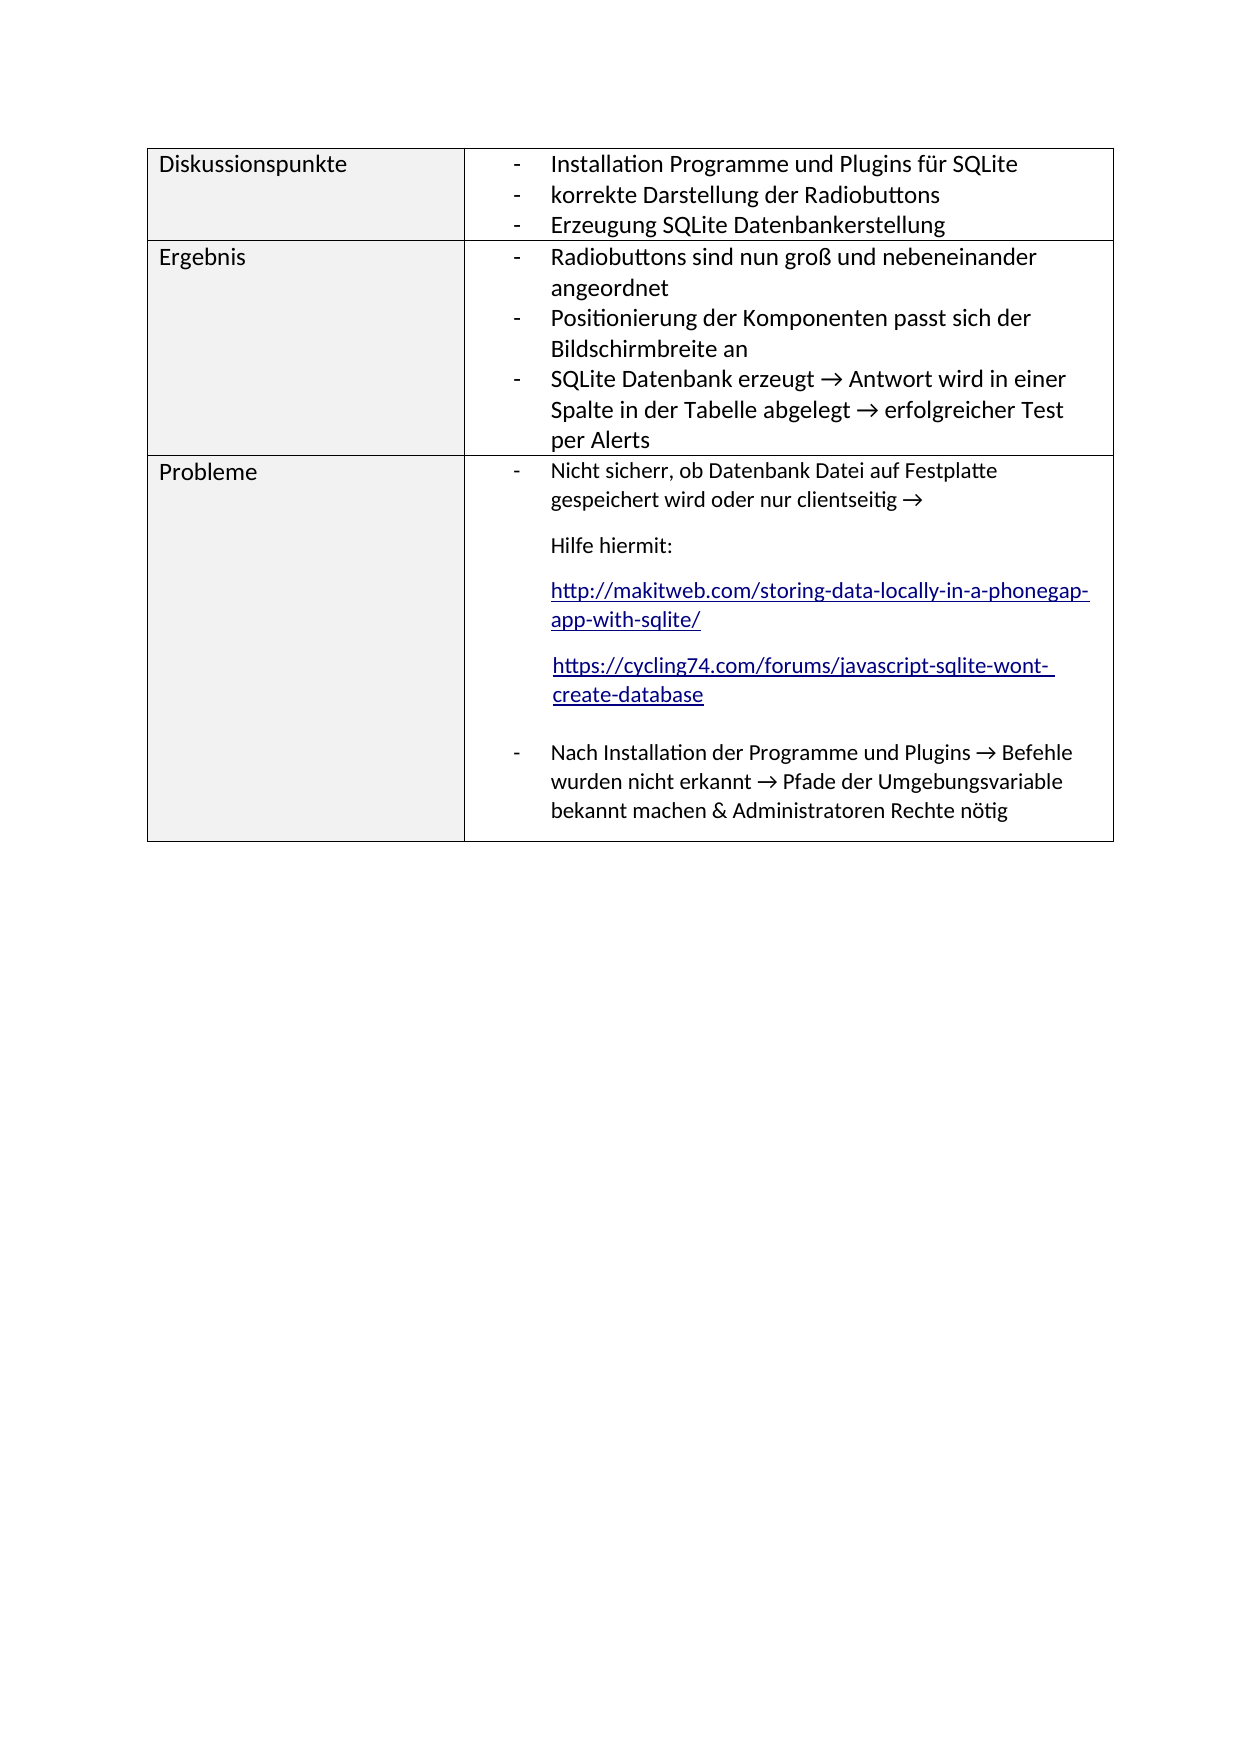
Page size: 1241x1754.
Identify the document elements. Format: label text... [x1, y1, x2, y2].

table_cell Ergebnis [148, 241, 464, 455]
table_cell Diskussionspunkte [148, 149, 464, 240]
table_cell Installation Programme und Plugins für SQLite korrekte Darstellung der Radiobuttons Erzeugung SQLite Datenbankerstellung [465, 149, 1113, 240]
table_cell Radiobuttons sind nun groß und nebeneinander angeordnet Positionierung der Komponenten passt sich der Bildschirmbreite an SQLite Datenbank erzeugt → Antwort wird in einer Spalte in der Tabelle abgelegt → erfolgreicher Test per Alerts [465, 241, 1113, 455]
table_cell Probleme [148, 456, 464, 841]
table_cell Nicht sicherr, ob Datenbank Datei auf Festplatte gespeichert wird oder nur clientseitig → Hilfe hiermit: http://makitweb.com/storing-data-locally-in-a-phonegap-app-with-sqlite/ https://cycling74.com/forums/javascript-sqlite-wont- create-database Nach Installation der Programme und Plugins → Befehle wurden nicht erkannt → Pfade der Umgebungsvariable bekannt machen & Administratoren Rechte nötig [465, 456, 1113, 841]
